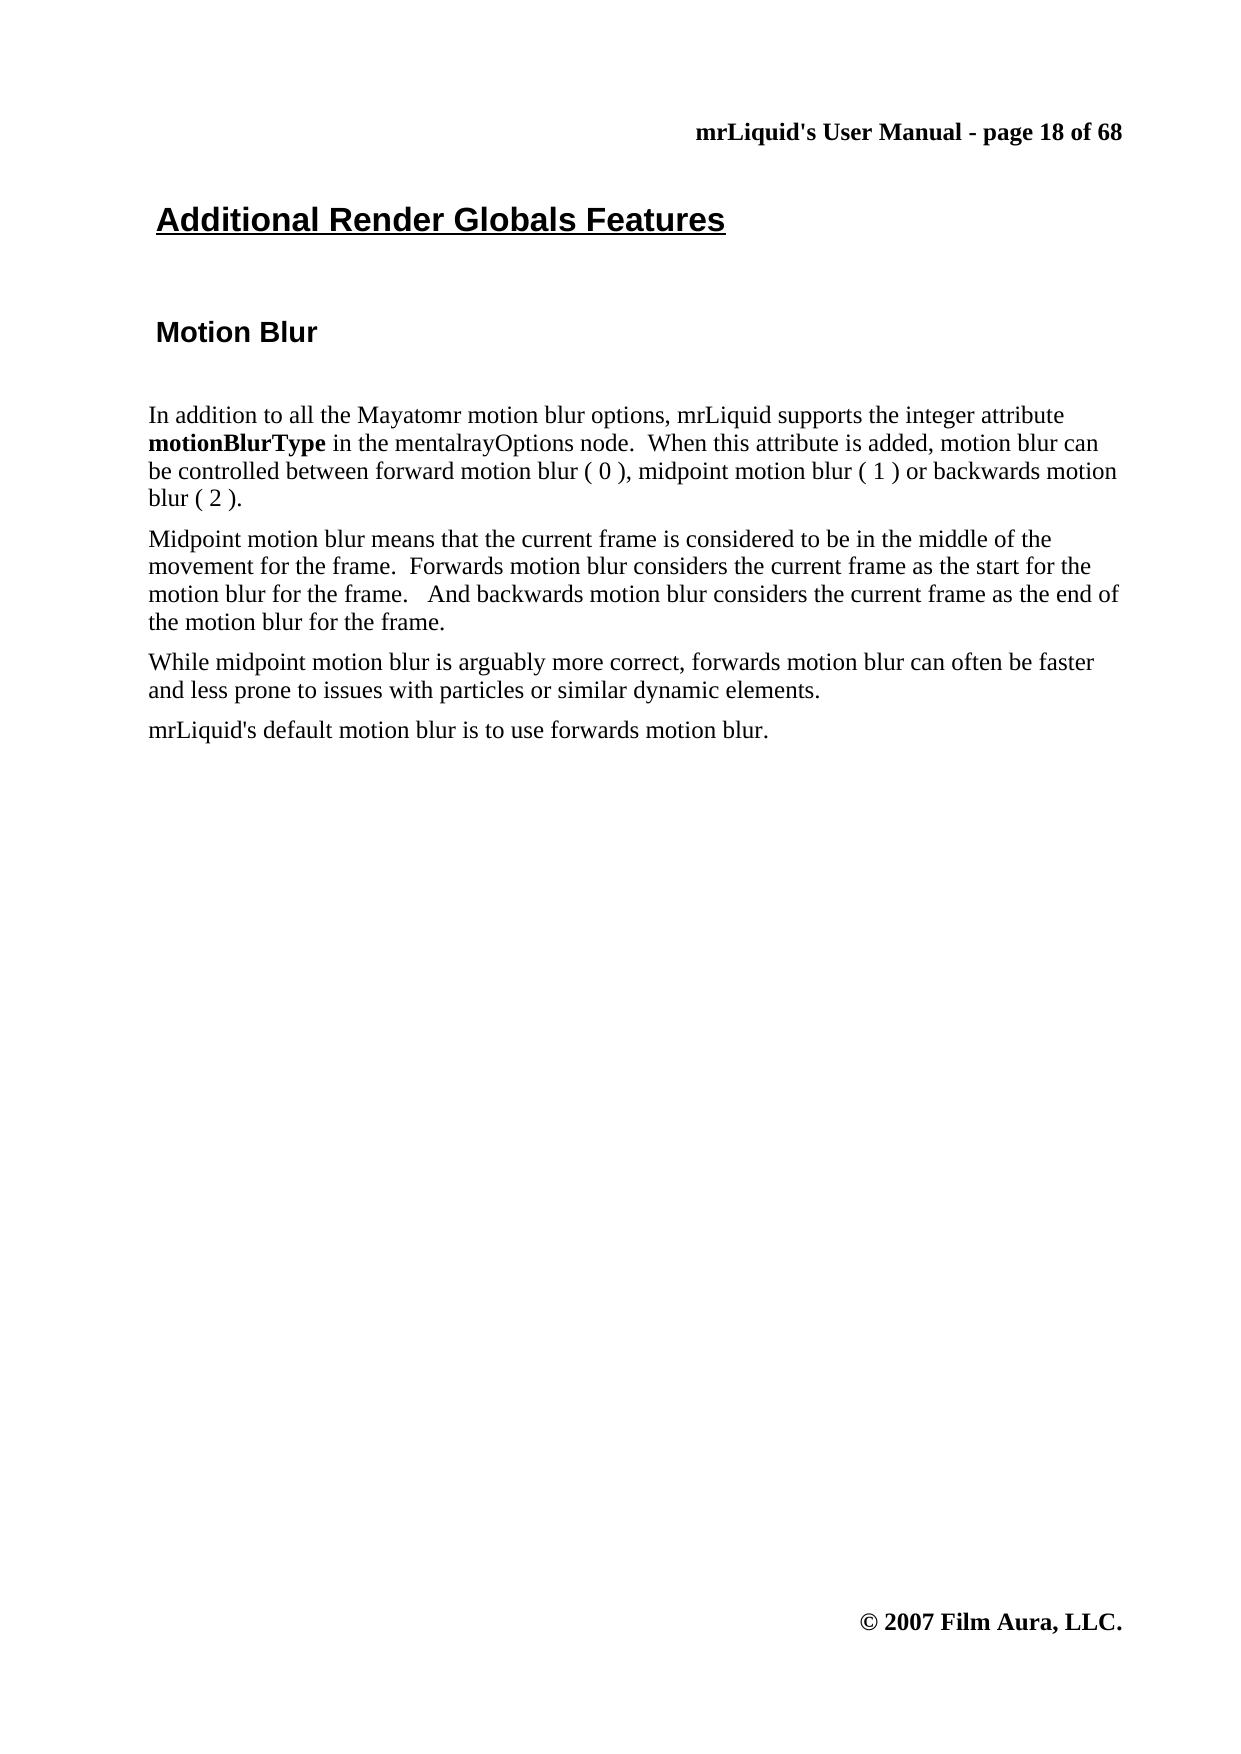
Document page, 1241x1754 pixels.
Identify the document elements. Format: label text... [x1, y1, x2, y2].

text While midpoint motion blur is arguably more correct, forwards motion blur can often be faster and less prone to issues with particles or similar dynamic elements. [148, 648, 1122, 703]
text In addition to all the Mayatomr motion blur options, mrLiquid supports the integer attribute motionBlurType in the mentalrayOptions node. When this attribute is added, motion blur can be controlled between forward motion blur ( 0 ), midpoint motion blur ( 1 ) or backwards motion blur ( 2 ). [148, 401, 1122, 512]
subtitle Additional Render Globals Features [118, 201, 1122, 238]
subtitle Motion Blur [118, 316, 1122, 349]
text Midpoint motion blur means that the current frame is considered to be in the middle of the movement for the frame. Forwards motion blur considers the current frame as the start for the motion blur for the frame. And backwards motion blur considers the current frame as the end of the motion blur for the frame. [148, 525, 1122, 636]
text mrLiquid's default motion blur is to use forwards motion blur. [148, 716, 1122, 744]
